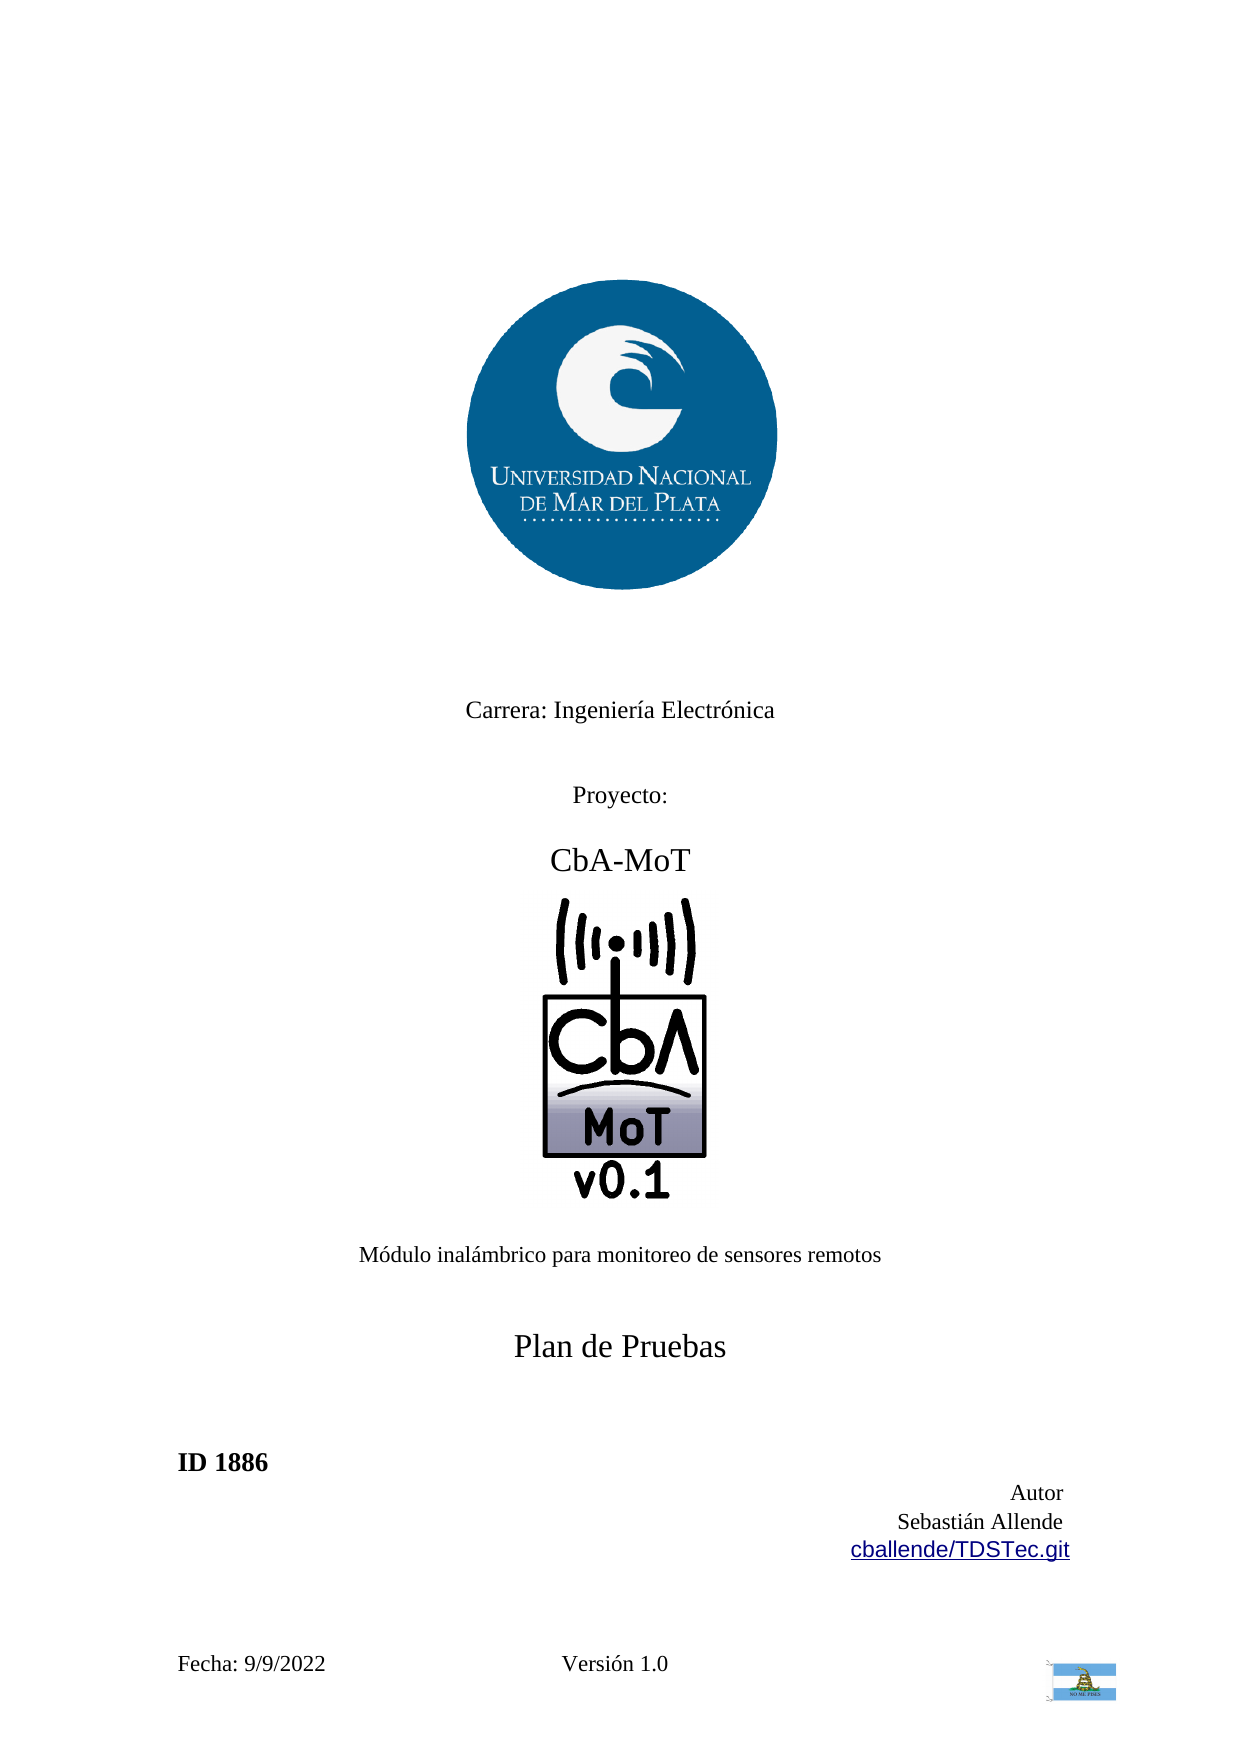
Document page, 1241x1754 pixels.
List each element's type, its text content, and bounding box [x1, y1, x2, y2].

text Autor [177, 1479, 1063, 1506]
text Sebastián Allende [177, 1508, 1063, 1534]
text ID 1886 [177, 1446, 1069, 1477]
text Proyecto: [177, 781, 1063, 809]
text Carrera: Ingeniería Electrónica [177, 695, 1063, 724]
picture [1042, 1658, 1120, 1704]
text Plan de Pruebas [177, 1327, 1063, 1365]
text Módulo inalámbrico para monitoreo de sensores remotos [177, 1241, 1063, 1296]
picture [519, 890, 720, 1208]
text cballende/TDSTec.git [177, 1536, 1069, 1563]
text CbA-MoT [177, 840, 1063, 878]
picture [441, 255, 802, 615]
